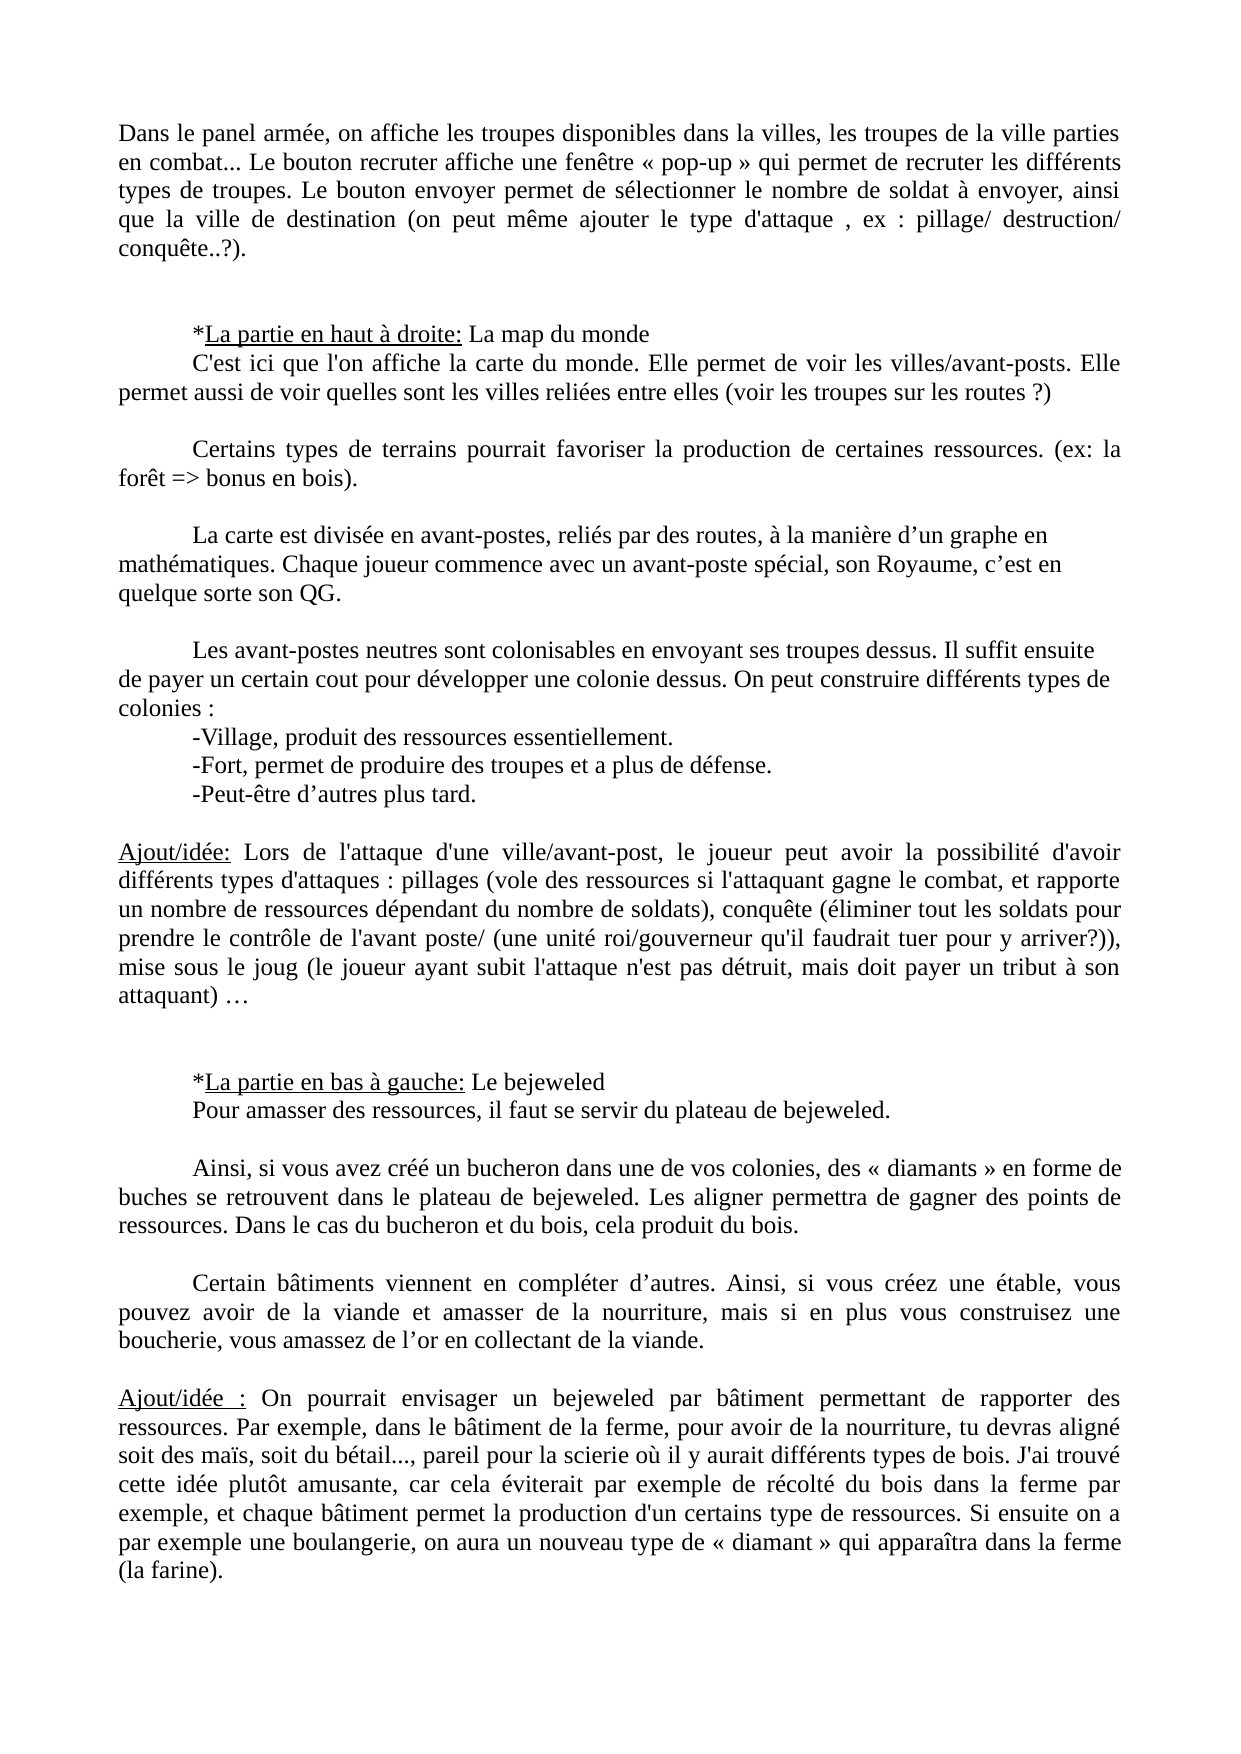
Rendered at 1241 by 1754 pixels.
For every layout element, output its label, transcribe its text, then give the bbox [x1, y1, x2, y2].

text Ajout/idée : On pourrait envisager un bejeweled par bâtiment permettant de rapporter des ressources. Par exemple, dans le bâtiment de la ferme, pour avoir de la nourriture, tu devras aligné soit des maïs, soit du bétail..., pareil pour la scierie où il y aurait différents types de bois. J'ai trouvé cette idée plutôt amusante, car cela éviterait par exemple de récolté du bois dans la ferme par exemple, et chaque bâtiment permet la production d'un certains type de ressources. Si ensuite on a par exemple une boulangerie, on aura un nouveau type de « diamant » qui apparaîtra dans la ferme (la farine). [118, 1383, 1122, 1584]
text C'est ici que l'on affiche la carte du monde. Elle permet de voir les villes/avant-posts. Elle permet aussi de voir quelles sont les villes reliées entre elles (voir les troupes sur les routes ?) [118, 348, 1122, 406]
text -Fort, permet de produire des troupes et a plus de défense. [118, 751, 1122, 779]
text Ainsi, si vous avez créé un bucheron dans une de vos colonies, des « diamants » en forme de buches se retrouvent dans le plateau de bejeweled. Les aligner permettra de gagner des points de ressources. Dans le cas du bucheron et du bois, cela produit du bois. [118, 1153, 1122, 1239]
text *La partie en haut à droite: La map du monde [118, 319, 1122, 348]
text La carte est divisée en avant-postes, reliés par des routes, à la manière d’un graphe en mathématiques. Chaque joueur commence avec un avant-poste spécial, son Royaume, c’est en quelque sorte son QG. [118, 521, 1122, 607]
text -Village, produit des ressources essentiellement. [118, 722, 1122, 751]
text Les avant-postes neutres sont colonisables en envoyant ses troupes dessus. Il suffit ensuite de payer un certain cout pour développer une colonie dessus. On peut construire différents types de colonies : [118, 636, 1122, 722]
text Certains types de terrains pourrait favoriser la production de certaines ressources. (ex: la forêt => bonus en bois). [118, 434, 1122, 492]
text *La partie en bas à gauche: Le bejeweled [118, 1067, 1122, 1096]
text Pour amasser des ressources, il faut se servir du plateau de bejeweled. [118, 1096, 1122, 1124]
text Certain bâtiments viennent en compléter d’autres. Ainsi, si vous créez une étable, vous pouvez avoir de la viande et amasser de la nourriture, mais si en plus vous construisez une boucherie, vous amassez de l’or en collectant de la viande. [118, 1268, 1122, 1354]
text Dans le panel armée, on affiche les troupes disponibles dans la villes, les troupes de la ville parties en combat... Le bouton recruter affiche une fenêtre « pop-up » qui permet de recruter les différents types de troupes. Le bouton envoyer permet de sélectionner le nombre de soldat à envoyer, ainsi que la ville de destination (on peut même ajouter le type d'attaque , ex : pillage/ destruction/ conquête..?). [118, 118, 1122, 262]
text -Peut-être d’autres plus tard. [118, 779, 1122, 808]
text Ajout/idée: Lors de l'attaque d'une ville/avant-post, le joueur peut avoir la possibilité d'avoir différents types d'attaques : pillages (vole des ressources si l'attaquant gagne le combat, et rapporte un nombre de ressources dépendant du nombre de soldats), conquête (éliminer tout les soldats pour prendre le contrôle de l'avant poste/ (une unité roi/gouverneur qu'il faudrait tuer pour y arriver?)), mise sous le joug (le joueur ayant subit l'attaque n'est pas détruit, mais doit payer un tribut à son attaquant) … [118, 837, 1122, 1009]
